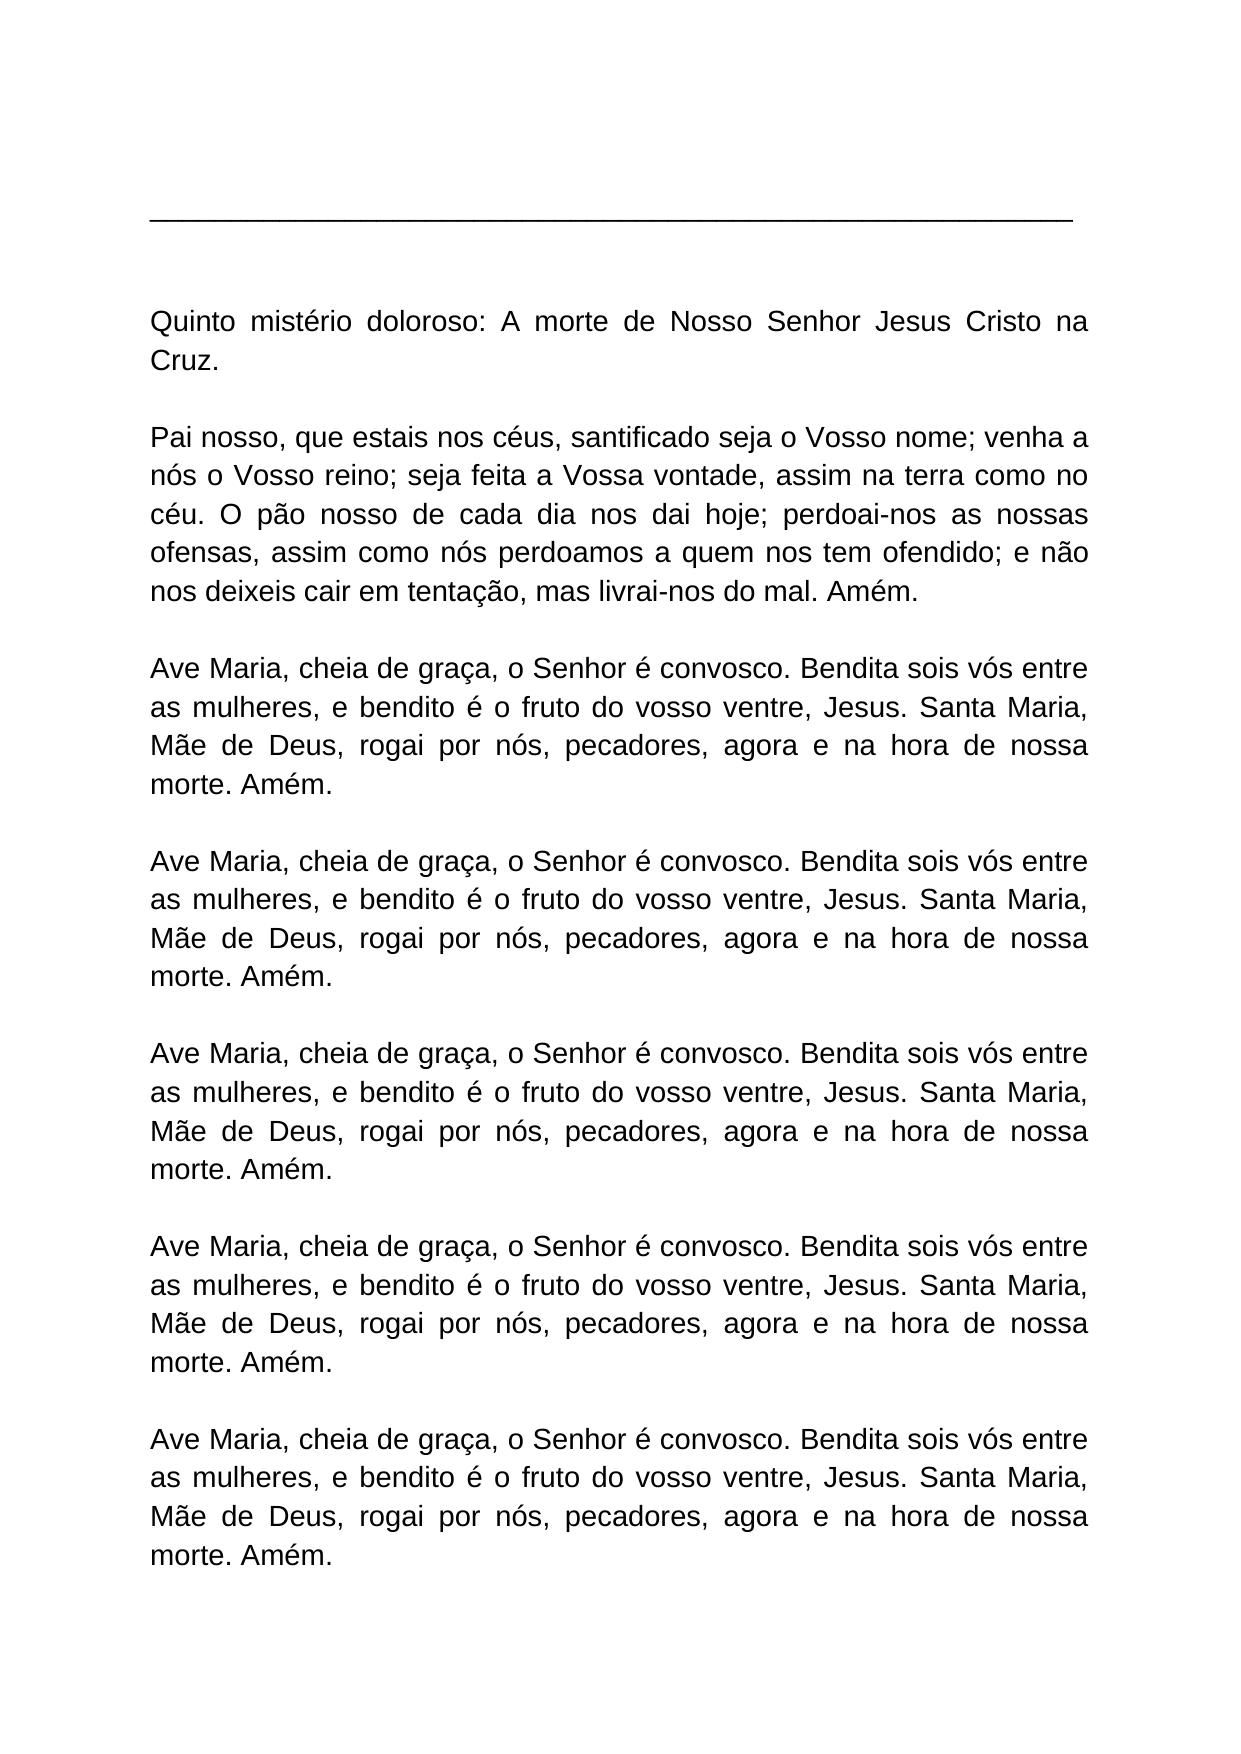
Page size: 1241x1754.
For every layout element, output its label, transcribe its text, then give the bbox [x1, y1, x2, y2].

text Ave Maria, cheia de graça, o Senhor é convosco. Bendita sois vós entre as mulheres, e bendito é o fruto do vosso ventre, Jesus. Santa Maria, Mãe de Deus, rogai por nós, pecadores, agora e na hora de nossa morte. Amém. [150, 844, 1090, 993]
text Quinto mistério doloroso: A morte de Nosso Senhor Jesus Cristo na Cruz. [150, 304, 1090, 376]
text Ave Maria, cheia de graça, o Senhor é convosco. Bendita sois vós entre as mulheres, e bendito é o fruto do vosso ventre, Jesus. Santa Maria, Mãe de Deus, rogai por nós, pecadores, agora e na hora de nossa morte. Amém. [150, 1229, 1090, 1378]
text Ave Maria, cheia de graça, o Senhor é convosco. Bendita sois vós entre as mulheres, e bendito é o fruto do vosso ventre, Jesus. Santa Maria, Mãe de Deus, rogai por nós, pecadores, agora e na hora de nossa morte. Amém. [150, 651, 1090, 800]
text Pai nosso, que estais nos céus, santificado seja o Vosso nome; venha a nós o Vosso reino; seja feita a Vossa vontade, assim na terra como no céu. O pão nosso de cada dia nos dai hoje; perdoai-nos as nossas ofensas, assim como nós perdoamos a quem nos tem ofendido; e não nos deixeis cair em tentação, mas livrai-nos do mal. Amém. [150, 420, 1090, 607]
text Ave Maria, cheia de graça, o Senhor é convosco. Bendita sois vós entre as mulheres, e bendito é o fruto do vosso ventre, Jesus. Santa Maria, Mãe de Deus, rogai por nós, pecadores, agora e na hora de nossa morte. Amém. [150, 1036, 1090, 1186]
text Ave Maria, cheia de graça, o Senhor é convosco. Bendita sois vós entre as mulheres, e bendito é o fruto do vosso ventre, Jesus. Santa Maria, Mãe de Deus, rogai por nós, pecadores, agora e na hora de nossa morte. Amém. [150, 1422, 1090, 1571]
text _________________________________________________________ [150, 188, 1090, 222]
